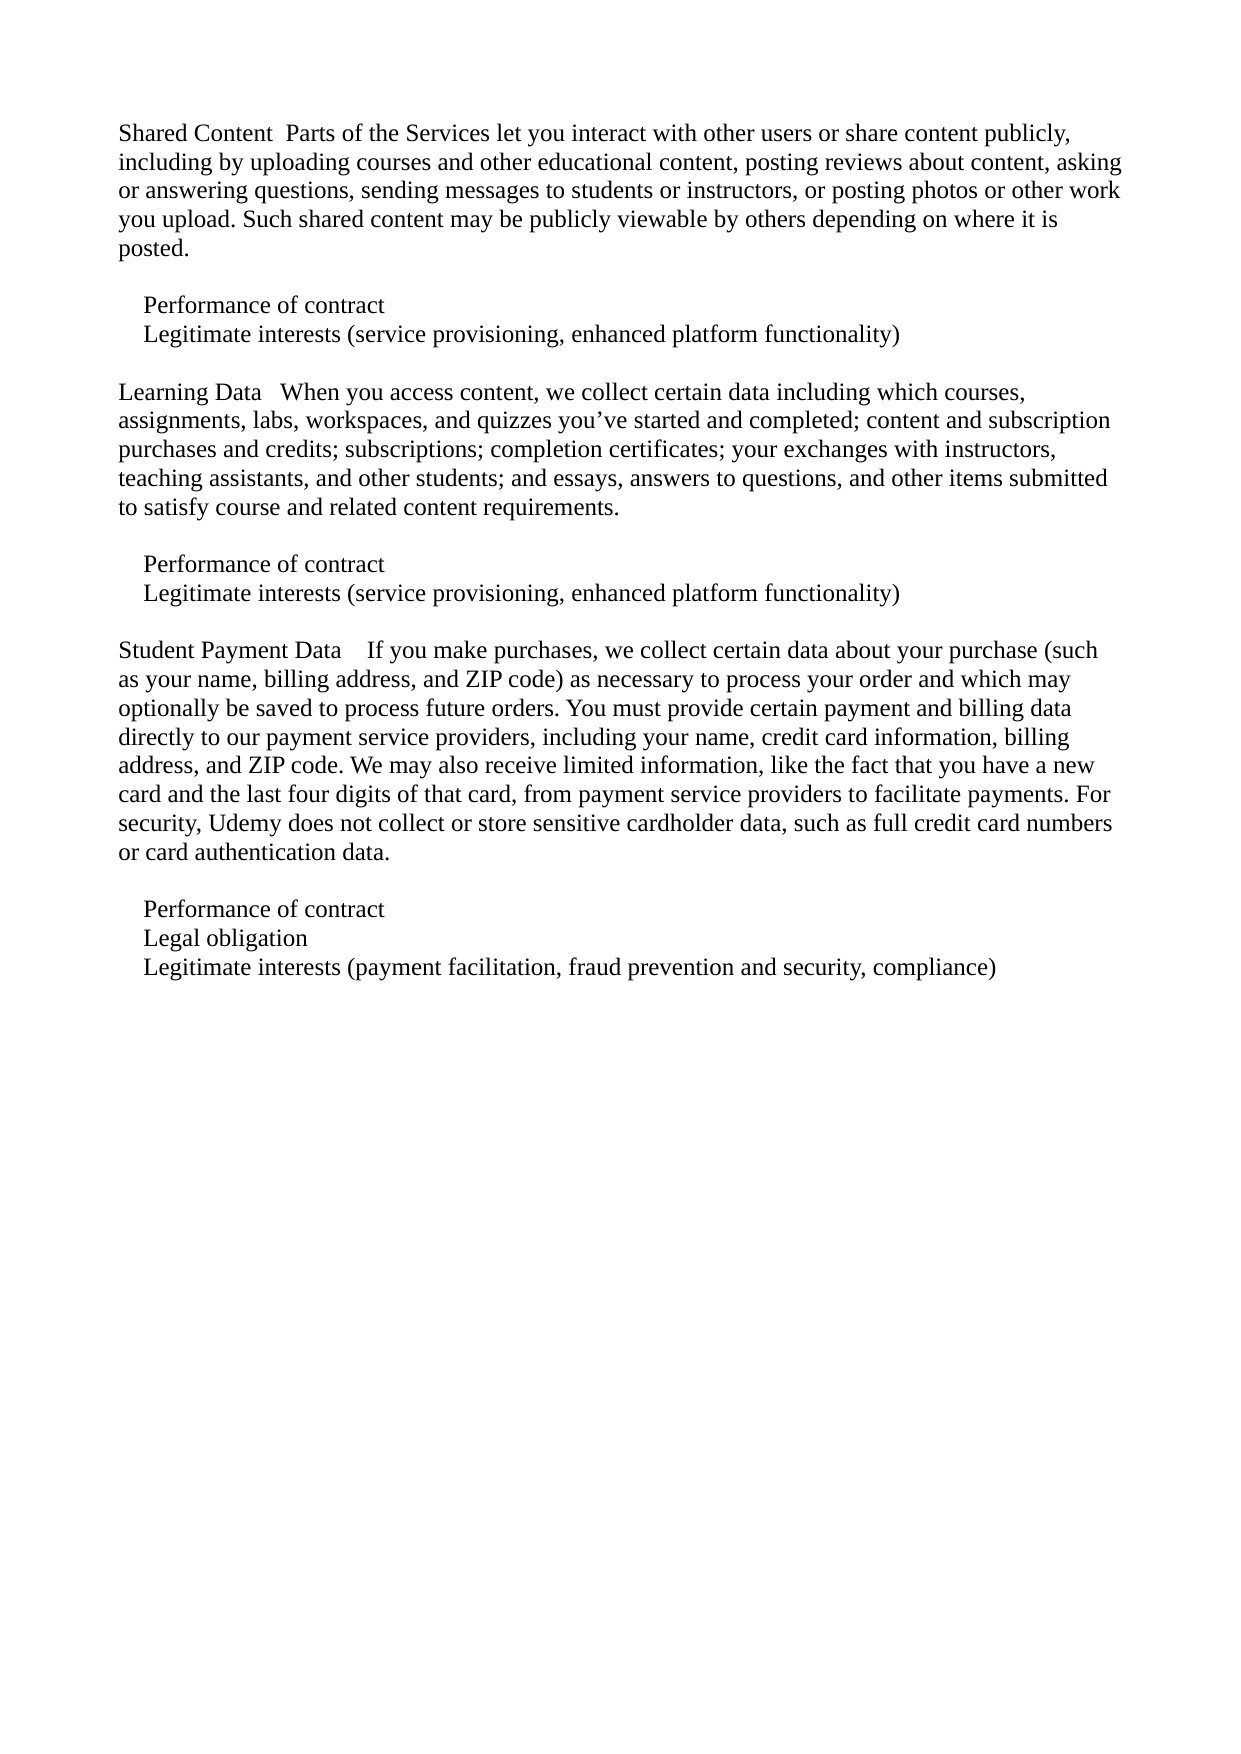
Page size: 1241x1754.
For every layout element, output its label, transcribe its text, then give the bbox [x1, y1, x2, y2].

text Performance of contract [118, 291, 1122, 319]
text Legitimate interests (payment facilitation, fraud prevention and security, compliance) [118, 952, 1122, 981]
text Legal obligation [118, 923, 1122, 952]
text Shared Content Parts of the Services let you interact with other users or share content publicly, including by uploading courses and other educational content, posting reviews about content, asking or answering questions, sending messages to students or instructors, or posting photos or other work you upload. Such shared content may be publicly viewable by others depending on where it is posted. [118, 118, 1122, 262]
text Performance of contract [118, 549, 1122, 578]
text Performance of contract [118, 894, 1122, 923]
text Legitimate interests (service provisioning, enhanced platform functionality) [118, 319, 1122, 348]
text Student Payment Data If you make purchases, we collect certain data about your purchase (such as your name, billing address, and ZIP code) as necessary to process your order and which may optionally be saved to process future orders. You must provide certain payment and billing data directly to our payment service providers, including your name, credit card information, billing address, and ZIP code. We may also receive limited information, like the fact that you have a new card and the last four digits of that card, from payment service providers to facilitate payments. For security, Udemy does not collect or store sensitive cardholder data, such as full credit card numbers or card authentication data. [118, 636, 1122, 866]
text Legitimate interests (service provisioning, enhanced platform functionality) [118, 578, 1122, 607]
text Learning Data When you access content, we collect certain data including which courses, assignments, labs, workspaces, and quizzes you’ve started and completed; content and subscription purchases and credits; subscriptions; completion certificates; your exchanges with instructors, teaching assistants, and other students; and essays, answers to questions, and other items submitted to satisfy course and related content requirements. [118, 377, 1122, 521]
